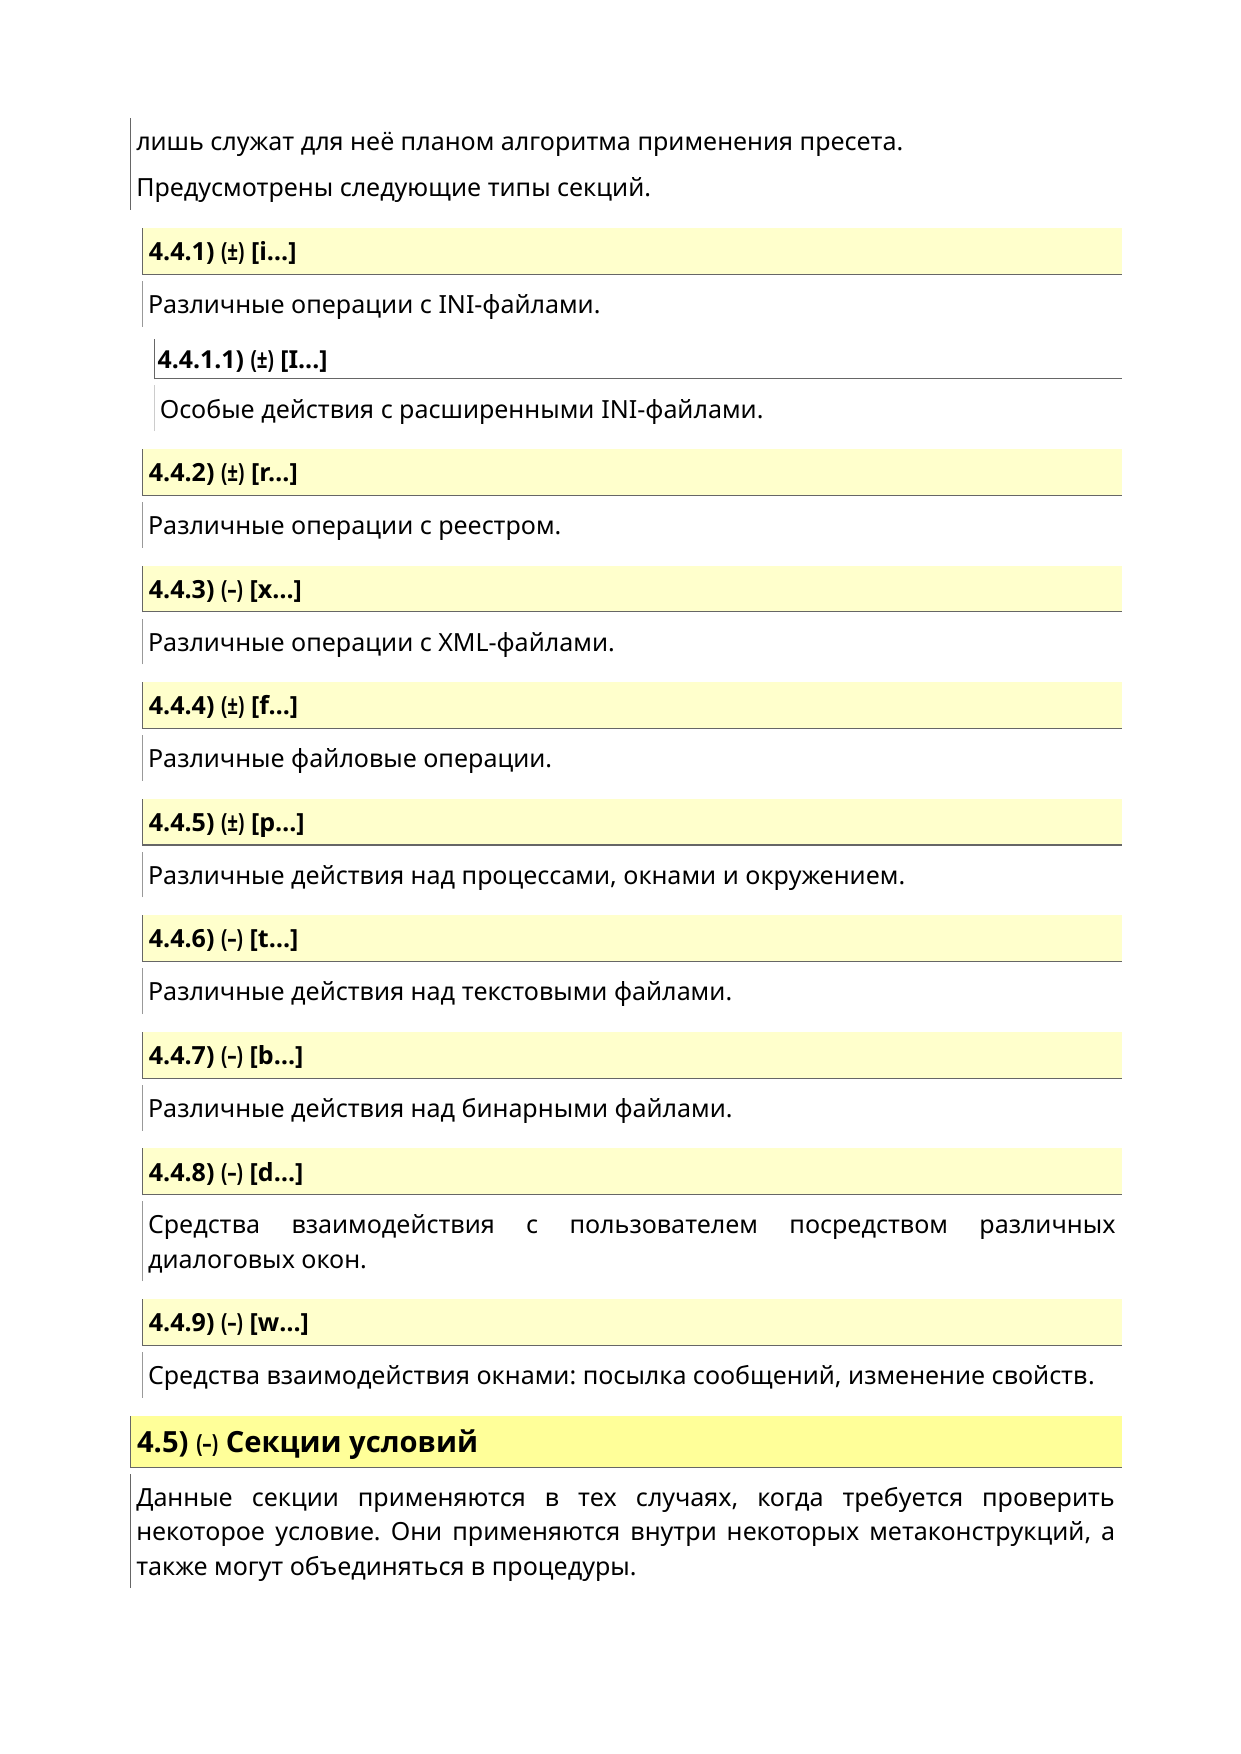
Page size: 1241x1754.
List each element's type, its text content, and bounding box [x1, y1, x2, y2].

text Средства взаимодействия окнами: посылка сообщений, изменение свойств. [143, 1352, 1122, 1398]
subtitle (±) [f…] [143, 682, 1122, 728]
text Различные действия над текстовыми файлами. [143, 968, 1122, 1014]
text Различные операции с XML-файлами. [142, 618, 1122, 664]
text лишь служат для неё планом алгоритма применения пресета. [131, 118, 1122, 158]
text Различные действия над бинарными файлами. [143, 1085, 1122, 1131]
subtitle (–) [t…] [143, 915, 1122, 961]
subtitle (±) [r…] [143, 449, 1122, 495]
subtitle (–) Секции условий [131, 1416, 1122, 1467]
text Предусмотрены следующие типы секций. [131, 164, 1122, 210]
subtitle (±) [I...] [153, 338, 1122, 379]
subtitle (–) [x…] [143, 566, 1122, 611]
text Данные секции применяются в тех случаях, когда требуется проверить некоторое условие. Они применяются внутри некоторых метаконструкций, а также могут объединяться в процедуры. [131, 1474, 1122, 1588]
subtitle (–) [d…] [143, 1148, 1122, 1194]
subtitle (–) [b…] [143, 1032, 1122, 1078]
text Различные файловые операции. [143, 735, 1122, 781]
text Различные операции с INI-файлами. [143, 281, 1122, 327]
text Особые действия с расширенными INI-файлами. [155, 385, 1122, 431]
text Средства взаимодействия с пользователем посредством различных диалоговых окон. [143, 1201, 1122, 1281]
text Различные действия над процессами, окнами и окружением. [143, 852, 1122, 897]
subtitle (–) [w…] [143, 1299, 1122, 1345]
subtitle (±) [i…] [143, 228, 1122, 274]
subtitle (±) [p…] [143, 799, 1122, 844]
text Различные операции с реестром. [143, 502, 1122, 548]
